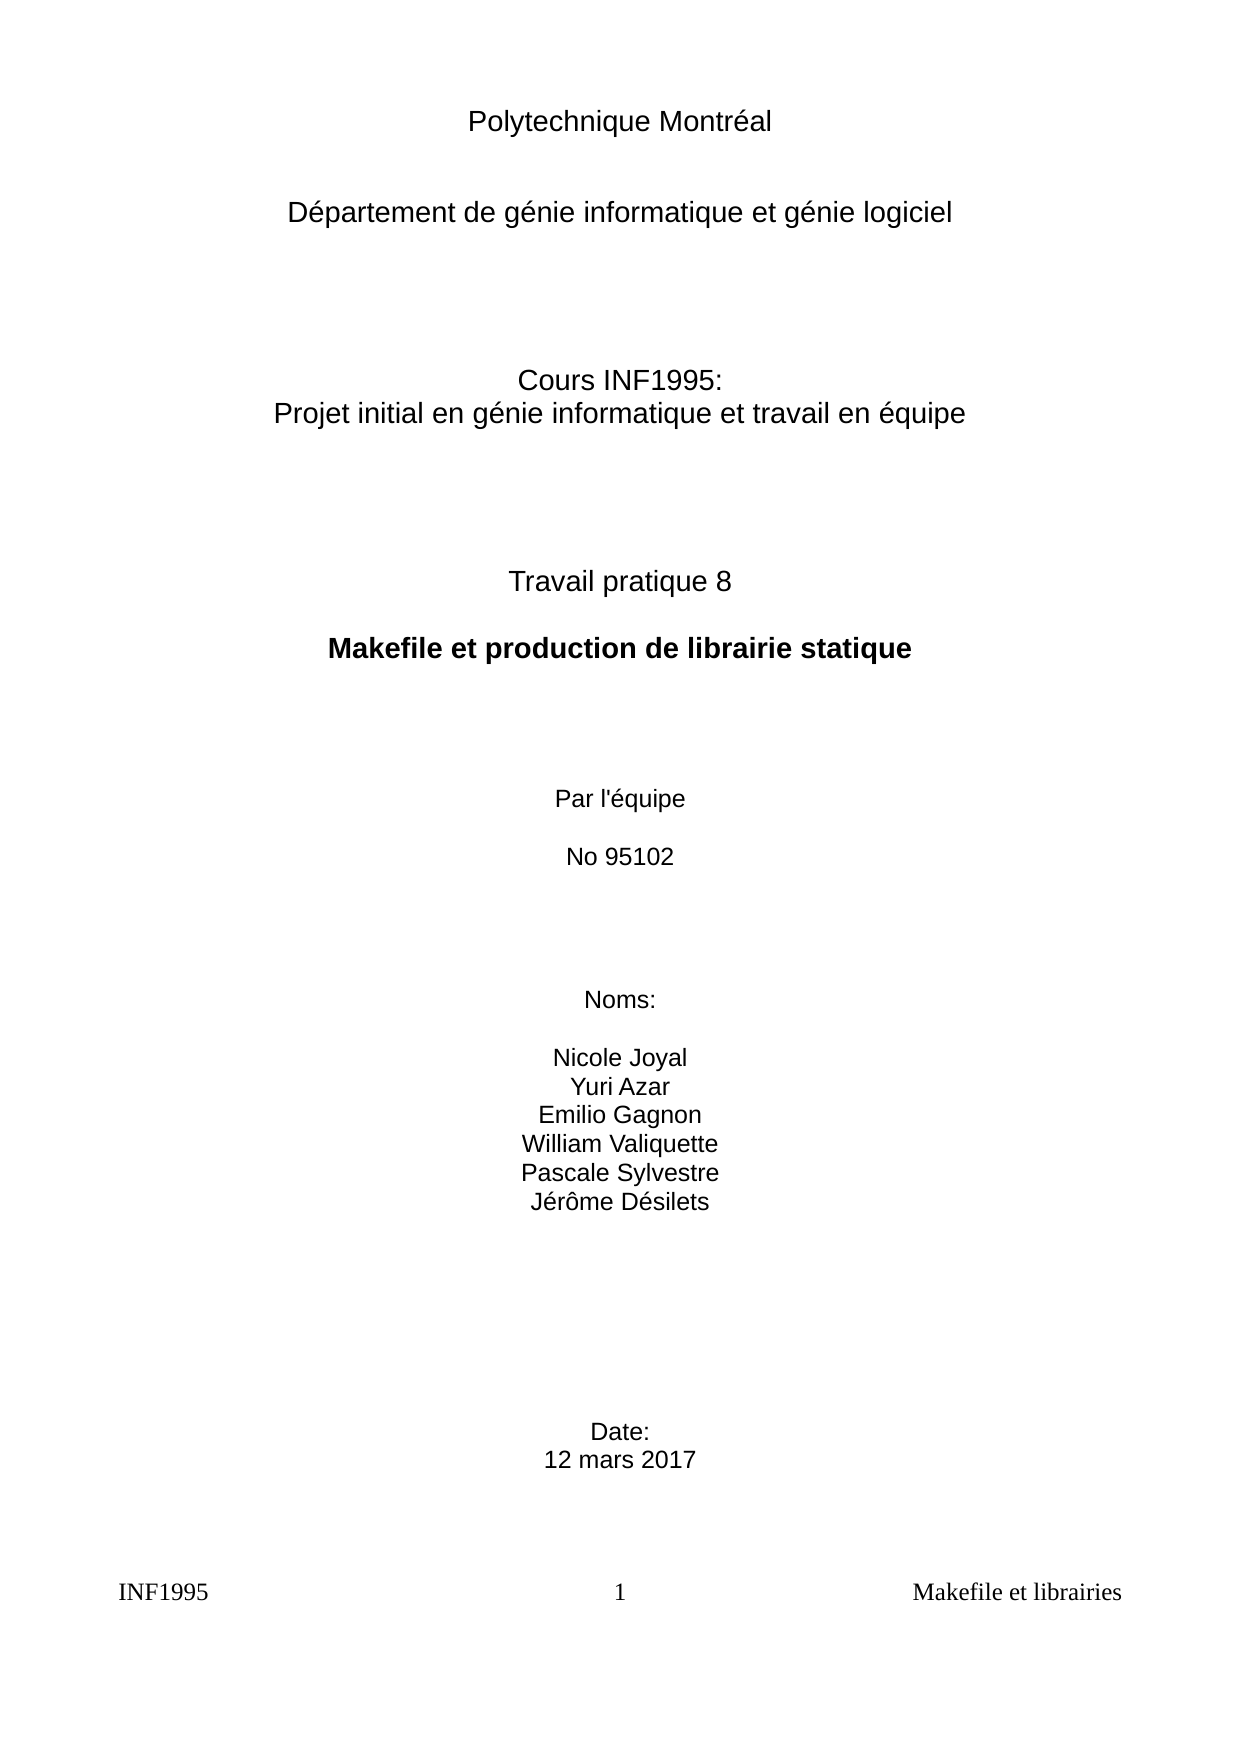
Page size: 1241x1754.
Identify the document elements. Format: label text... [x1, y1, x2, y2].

text Département de génie informatique et génie logiciel [118, 195, 1122, 228]
text Makefile et production de librairie statique [118, 631, 1122, 664]
text William Valiquette [118, 1129, 1122, 1158]
text Cours INF1995: [118, 362, 1122, 396]
text Emilio Gagnon [118, 1100, 1122, 1129]
text Projet initial en génie informatique et travail en équipe [118, 396, 1122, 429]
text Date: [118, 1417, 1122, 1445]
text Noms: [118, 985, 1122, 1014]
text 12 mars 2017 [118, 1445, 1122, 1474]
text No 95102 [118, 842, 1122, 870]
text Par l'équipe [118, 784, 1122, 813]
text Pascale Sylvestre [118, 1158, 1122, 1187]
text Travail pratique 8 [118, 564, 1122, 597]
text Yuri Azar [118, 1072, 1122, 1100]
text Polytechnique Montréal [118, 104, 1122, 137]
text Nicole Joyal [118, 1043, 1122, 1072]
text Jérôme Désilets [118, 1187, 1122, 1215]
